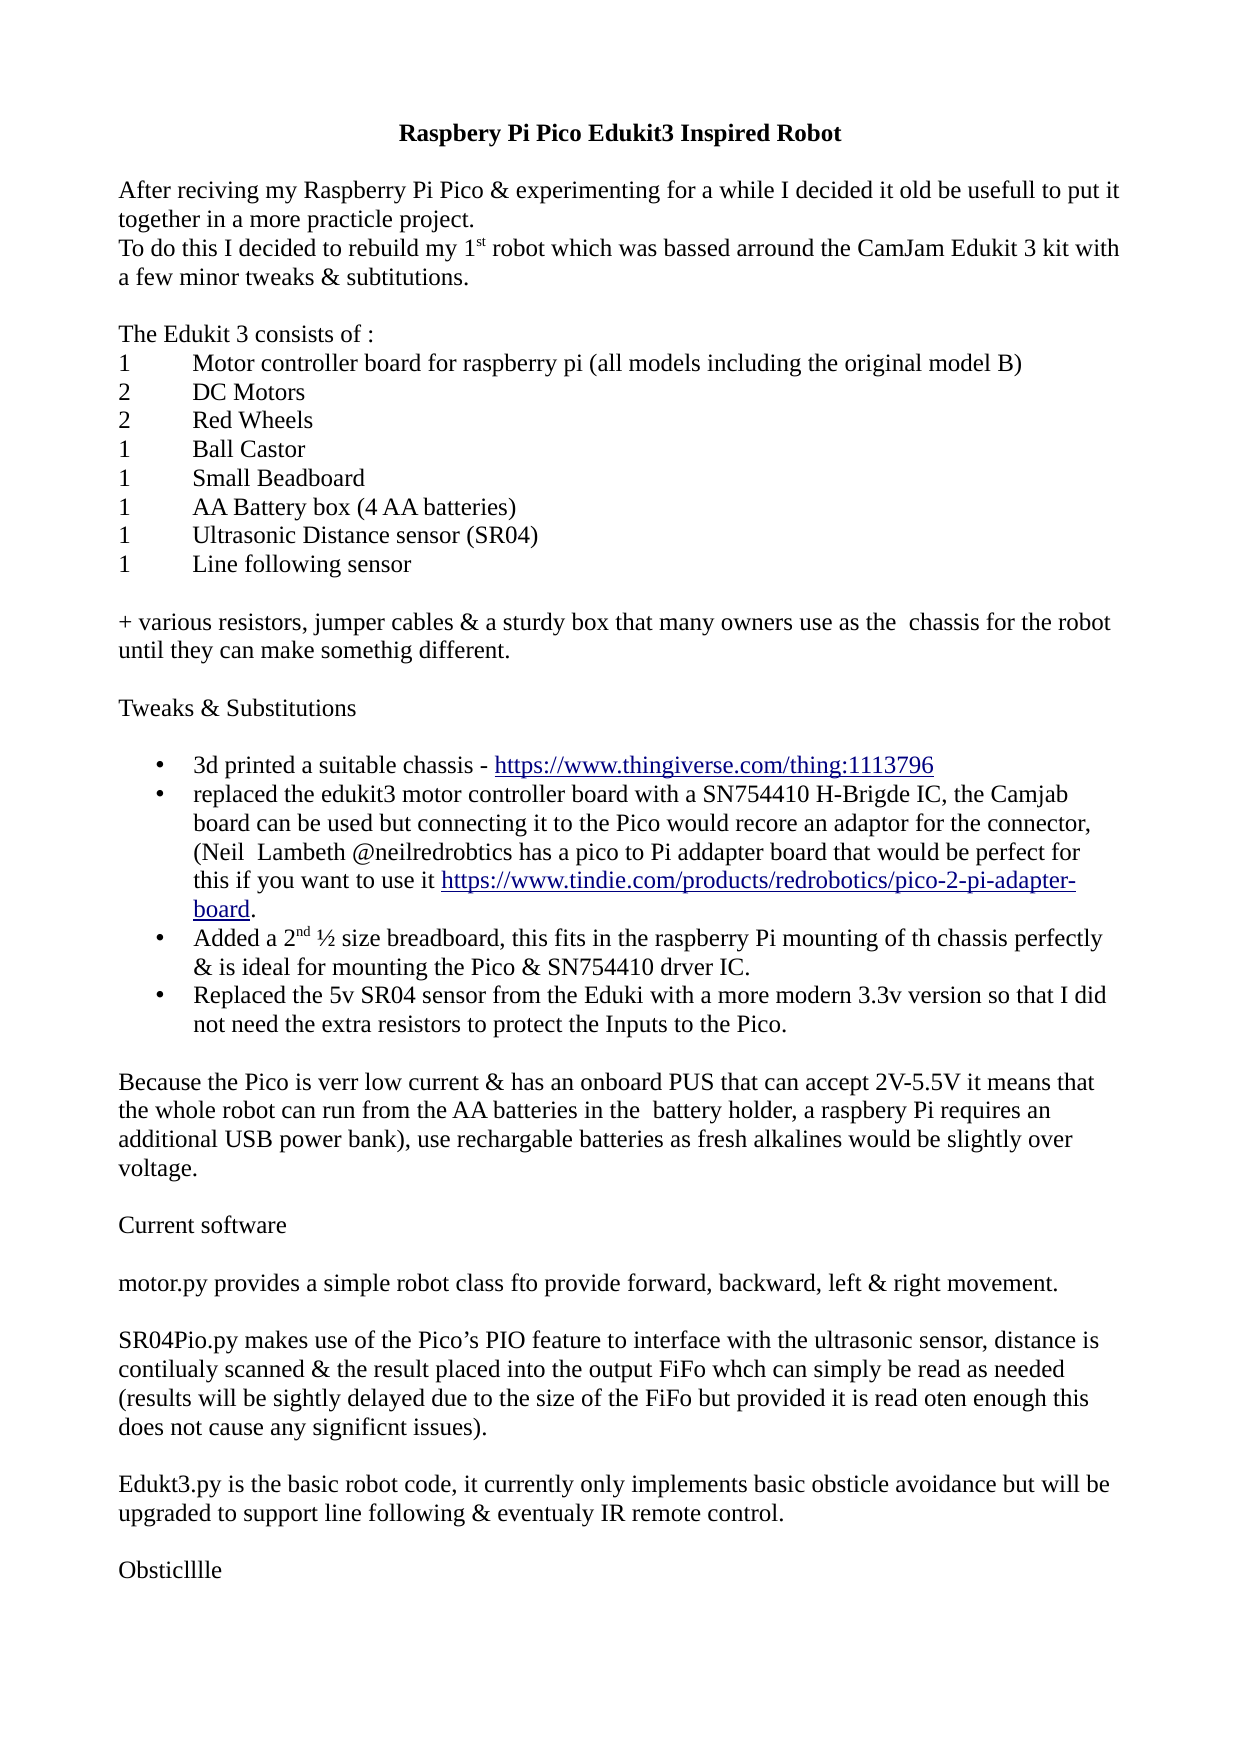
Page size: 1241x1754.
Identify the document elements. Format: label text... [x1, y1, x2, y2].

text SR04Pio.py makes use of the Pico’s PIO feature to interface with the ultrasonic sensor, distance is contilualy scanned & the result placed into the output FiFo whch can simply be read as needed (results will be sightly delayed due to the size of the FiFo but provided it is read oten enough this does not cause any significnt issues). [118, 1326, 1122, 1441]
text 1 Line following sensor [118, 549, 1122, 578]
text Raspbery Pi Pico Edukit3 Inspired Robot [118, 118, 1122, 147]
text Because the Pico is verr low current & has an onboard PUS that can accept 2V-5.5V it means that the whole robot can run from the AA batteries in the battery holder, a raspbery Pi requires an additional USB power bank), use rechargable batteries as fresh alkalines would be slightly over voltage. [118, 1067, 1122, 1182]
list 3d printed a suitable chassis - https://www.thingiverse.com/thing:1113796 [156, 751, 1122, 779]
text After reciving my Raspberry Pi Pico & experimenting for a while I decided it old be usefull to put it together in a more practicle project. [118, 176, 1122, 233]
text 2 Red Wheels [118, 406, 1122, 434]
text To do this I decided to rebuild my 1st robot which was bassed arround the CamJam Edukit 3 kit with a few minor tweaks & subtitutions. [118, 233, 1122, 291]
text 1 AA Battery box (4 AA batteries) [118, 492, 1122, 521]
text Current software [118, 1211, 1122, 1239]
text 2 DC Motors [118, 377, 1122, 406]
list replaced the edukit3 motor controller board with a SN754410 H-Brigde IC, the Camjab board can be used but connecting it to the Pico would recore an adaptor for the connector, (Neil Lambeth @neilredrobtics has a pico to Pi addapter board that would be perfect for this if you want to use it https://www.tindie.com/products/redrobotics/pico-2-pi-adapter-board. [156, 779, 1122, 923]
text 1 Ultrasonic Distance sensor (SR04) [118, 521, 1122, 549]
text motor.py provides a simple robot class fto provide forward, backward, left & right movement. [118, 1268, 1122, 1297]
list Added a 2nd ½ size breadboard, this fits in the raspberry Pi mounting of th chassis perfectly & is ideal for mounting the Pico & SN754410 drver IC. [156, 923, 1122, 981]
text Edukt3.py is the basic robot code, it currently only implements basic obsticle avoidance but will be upgraded to support line following & eventualy IR remote control. [118, 1469, 1122, 1527]
list Replaced the 5v SR04 sensor from the Eduki with a more modern 3.3v version so that I did not need the extra resistors to protect the Inputs to the Pico. [156, 981, 1122, 1038]
text 1 Small Beadboard [118, 463, 1122, 492]
text 1 Ball Castor [118, 434, 1122, 463]
text Tweaks & Substitutions [118, 693, 1122, 722]
text Obsticlllle [118, 1556, 1122, 1584]
text 1 Motor controller board for raspberry pi (all models including the original model B) [118, 348, 1122, 377]
text The Edukit 3 consists of : [118, 319, 1122, 348]
text + various resistors, jumper cables & a sturdy box that many owners use as the chassis for the robot until they can make somethig different. [118, 607, 1122, 664]
